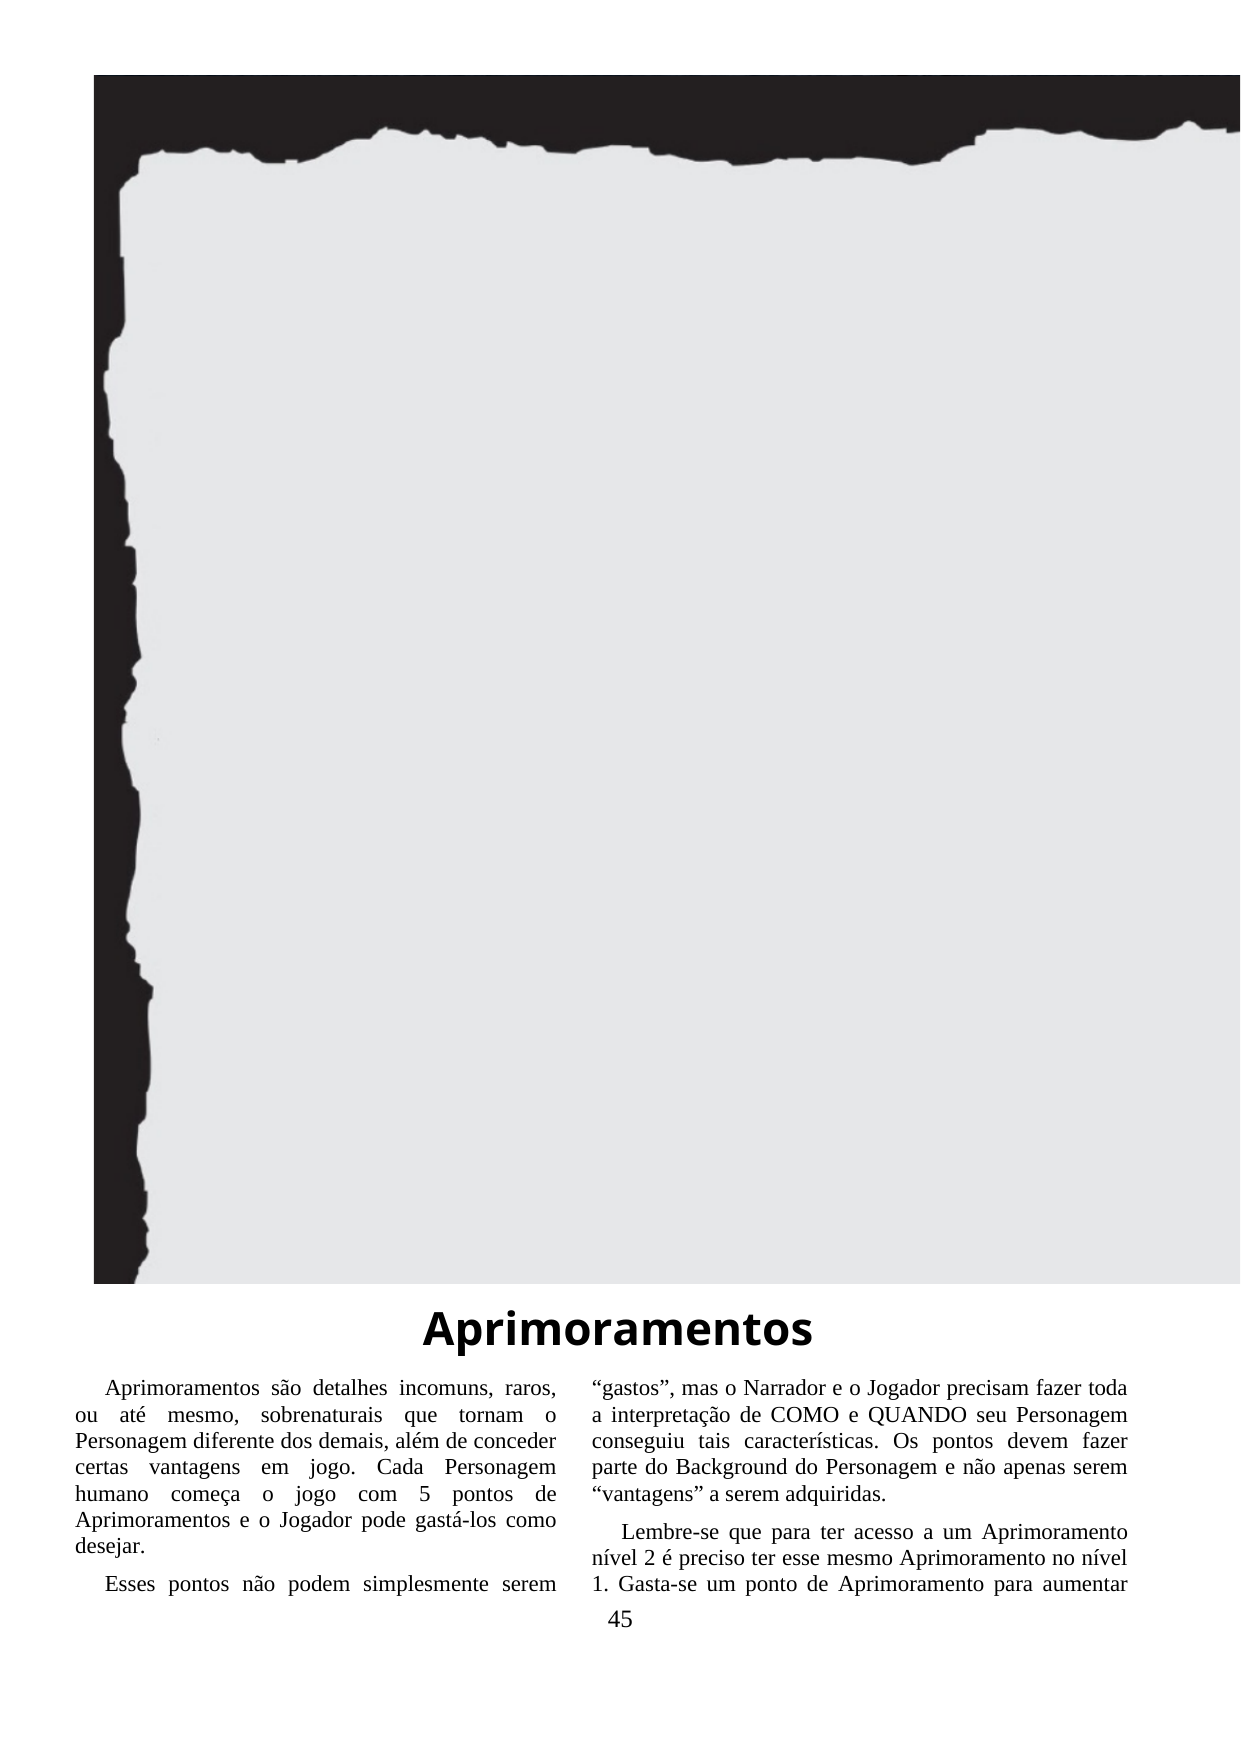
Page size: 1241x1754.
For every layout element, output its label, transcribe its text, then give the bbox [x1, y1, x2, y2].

picture [93, 75, 1241, 1284]
subtitle Lembre-se que para ter acesso a um Aprimoramento nível 2 é preciso ter esse mesmo Aprimoramento no nível 1. Gasta-se um ponto de Aprimoramento para aumentar [592, 1518, 1129, 1597]
subtitle Aprimoramentos são detalhes incomuns, raros, ou até mesmo, sobrenaturais que tornam o Personagem diferente dos demais, além de conceder certas vantagens em jogo. Cada Personagem humano começa o jogo com 5 pontos de Aprimoramentos e o Jogador pode gastá-los como desejar. [75, 1283, 557, 1559]
subtitle Esses pontos não podem simplesmente serem “gastos”, mas o Narrador e o Jogador precisam fazer toda a interpretação de COMO e QUANDO seu Personagem conseguiu tais características. Os pontos devem fazer parte do Background do Personagem e não apenas serem “vantagens” a serem adquiridas. [592, 1284, 1129, 1506]
subtitle Esses pontos não podem simplesmente serem “gastos”, mas o Narrador e o Jogador precisam fazer toda a interpretação de COMO e QUANDO seu Personagem conseguiu tais características. Os pontos devem fazer parte do Background do Personagem e não apenas serem “vantagens” a serem adquiridas. [75, 1571, 557, 1597]
